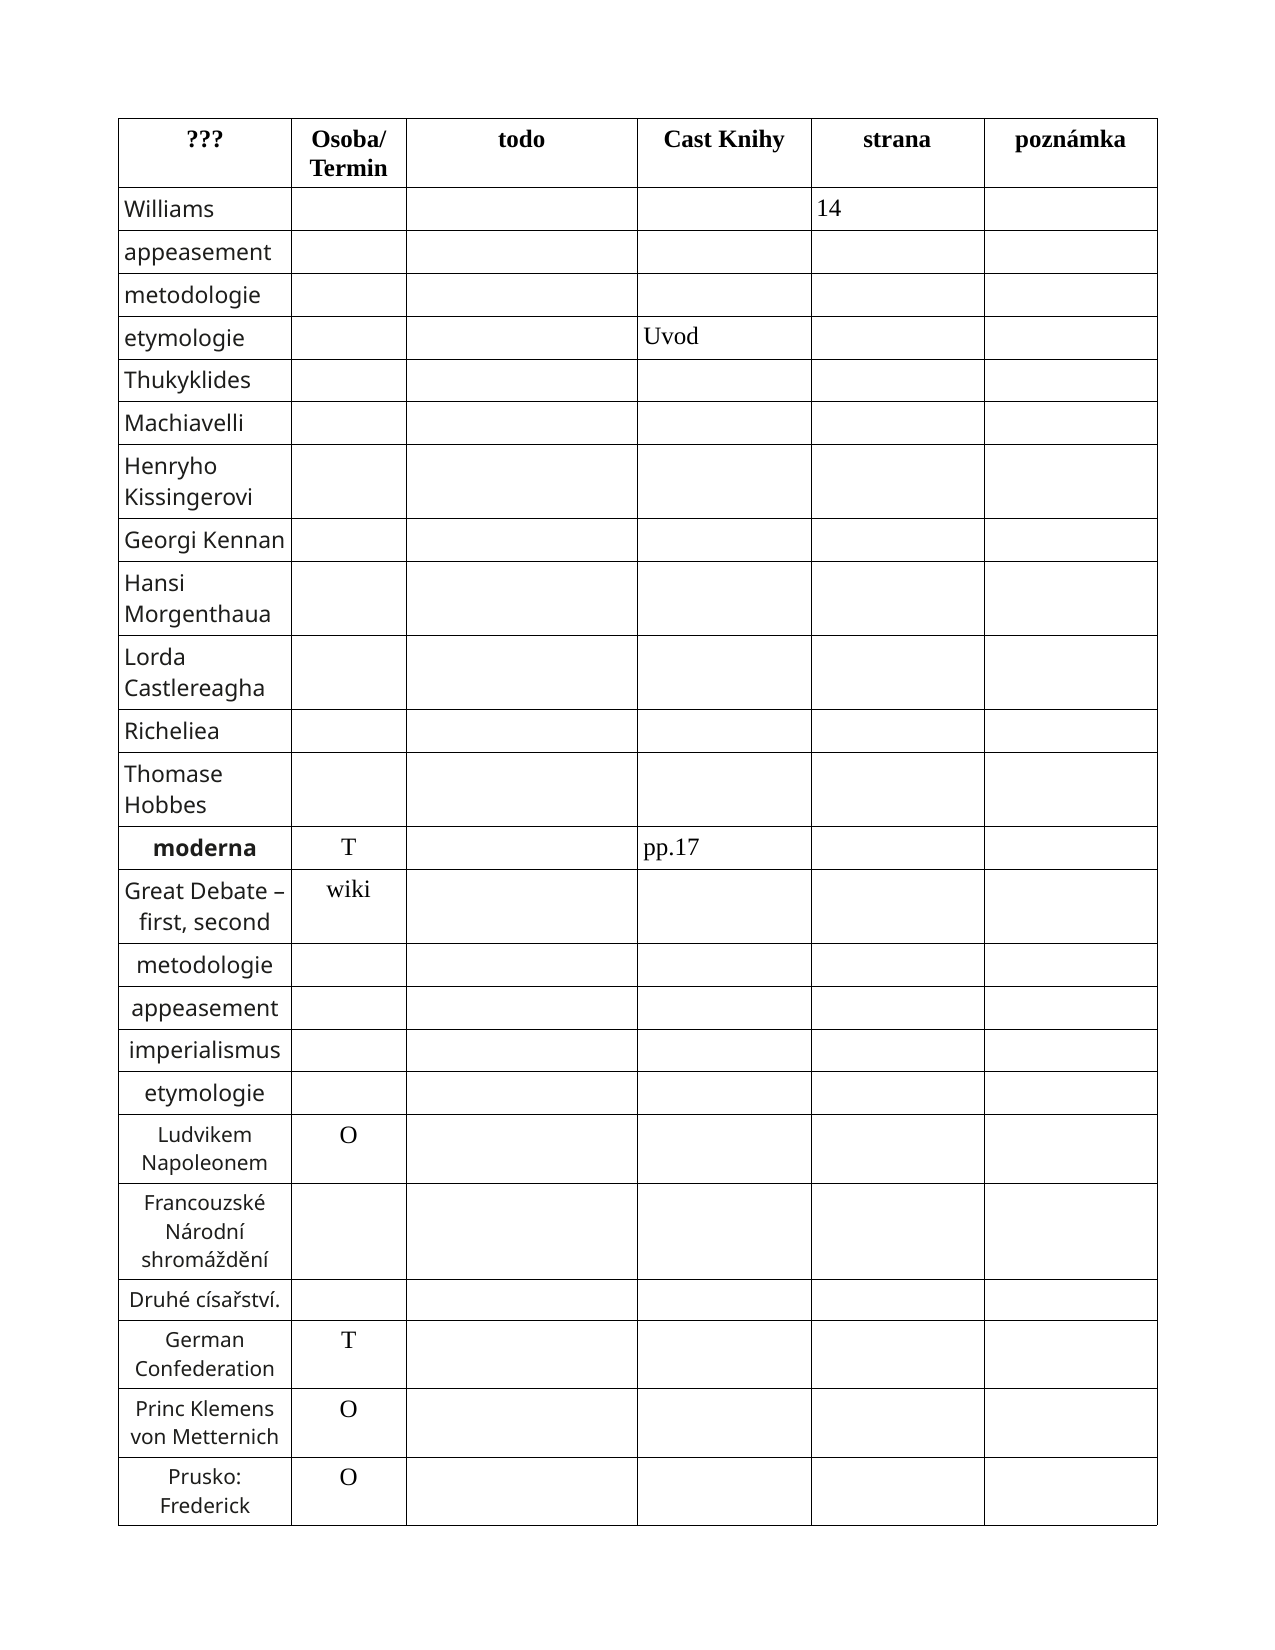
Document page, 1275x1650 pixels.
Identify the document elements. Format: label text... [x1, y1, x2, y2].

table_cell German Confederation [119, 1321, 291, 1388]
table_cell [407, 710, 637, 752]
table_cell [985, 519, 1157, 561]
table_cell Georgi Kennan [119, 519, 291, 561]
table_cell [407, 1321, 637, 1388]
table_cell [812, 231, 984, 273]
table_cell O [292, 1115, 406, 1182]
table_cell [292, 317, 406, 358]
table_cell [812, 987, 984, 1028]
table_cell Williams [119, 188, 291, 230]
table_cell Lorda Castlereagha [119, 636, 291, 709]
table_cell [638, 1321, 811, 1388]
table_cell [407, 753, 637, 826]
table_cell [985, 1184, 1157, 1279]
table_header strana [812, 119, 984, 187]
table_cell [638, 1115, 811, 1182]
table_cell [638, 445, 811, 518]
table_cell [638, 1072, 811, 1114]
table_cell O [292, 1458, 406, 1525]
table_cell Ludvikem Napoleonem [119, 1115, 291, 1182]
table_cell [812, 870, 984, 943]
table_cell Hansi Morgenthaua [119, 562, 291, 635]
table_cell [638, 231, 811, 273]
table_cell [985, 1321, 1157, 1388]
table_cell [292, 987, 406, 1028]
table_cell [985, 1280, 1157, 1320]
table_cell [812, 944, 984, 986]
table_cell [985, 870, 1157, 943]
table_cell [638, 562, 811, 635]
table_cell [985, 1389, 1157, 1457]
table_cell [985, 827, 1157, 869]
table_cell [407, 1030, 637, 1071]
table_cell [812, 1030, 984, 1071]
table_cell [812, 710, 984, 752]
table_cell [812, 360, 984, 401]
table_cell T [292, 827, 406, 869]
table_cell [407, 402, 637, 444]
table_cell [985, 1115, 1157, 1182]
table_cell [638, 1184, 811, 1279]
table_cell [638, 636, 811, 709]
table_cell [812, 827, 984, 869]
table_cell [812, 1184, 984, 1279]
table_cell [407, 231, 637, 273]
table_cell [638, 987, 811, 1028]
table_cell [812, 1458, 984, 1525]
table_cell [292, 360, 406, 401]
table_cell [292, 1030, 406, 1071]
table_cell [407, 1458, 637, 1525]
table_cell [638, 1280, 811, 1320]
table_cell Machiavelli [119, 402, 291, 444]
table_cell Princ Klemens von Metternich [119, 1389, 291, 1457]
table_cell [292, 231, 406, 273]
table_cell [985, 360, 1157, 401]
table_cell appeasement [119, 231, 291, 273]
table_cell [292, 944, 406, 986]
table_cell [812, 562, 984, 635]
table_cell [985, 1072, 1157, 1114]
table_cell [638, 1030, 811, 1071]
table_cell metodologie [119, 274, 291, 316]
table_cell etymologie [119, 317, 291, 358]
table_cell [985, 445, 1157, 518]
table_cell [407, 1280, 637, 1320]
table_cell [985, 1458, 1157, 1525]
table_cell [985, 753, 1157, 826]
table_cell Thukyklides [119, 360, 291, 401]
table_cell [292, 519, 406, 561]
table_cell pp.17 [638, 827, 811, 869]
table_cell [812, 317, 984, 358]
table_cell [407, 519, 637, 561]
table_cell [292, 562, 406, 635]
table_cell [292, 188, 406, 230]
table_cell [812, 636, 984, 709]
table_header poznámka [985, 119, 1157, 187]
table_cell [407, 870, 637, 943]
table_cell [407, 1072, 637, 1114]
table_cell [812, 402, 984, 444]
table_cell Henryho Kissingerovi [119, 445, 291, 518]
table_cell [985, 562, 1157, 635]
table_cell [407, 274, 637, 316]
table_cell [407, 188, 637, 230]
table_cell [292, 636, 406, 709]
table_header Osoba/ Termin [292, 119, 406, 187]
table_cell [407, 987, 637, 1028]
table_cell [812, 274, 984, 316]
table_cell Richeliea [119, 710, 291, 752]
table_cell [812, 1072, 984, 1114]
table_cell Prusko: Frederick [119, 1458, 291, 1525]
table_cell Druhé císařství. [119, 1280, 291, 1320]
table_cell [407, 1115, 637, 1182]
table_cell [812, 753, 984, 826]
table_cell [638, 519, 811, 561]
table_cell [985, 188, 1157, 230]
table_cell imperialismus [119, 1030, 291, 1071]
table_cell [292, 1184, 406, 1279]
table_cell Great Debate – first, second [119, 870, 291, 943]
table_cell [638, 710, 811, 752]
table_cell etymologie [119, 1072, 291, 1114]
table_cell [638, 1458, 811, 1525]
table_cell Francouzské Národní shromáždění [119, 1184, 291, 1279]
table_cell [407, 1184, 637, 1279]
table_cell [985, 1030, 1157, 1071]
table_cell wiki [292, 870, 406, 943]
table_cell [292, 1072, 406, 1114]
table_cell [638, 274, 811, 316]
table_cell [638, 753, 811, 826]
table_cell [407, 360, 637, 401]
table_cell [292, 445, 406, 518]
table_cell [638, 944, 811, 986]
table_cell [292, 710, 406, 752]
table_cell Thomase Hobbes [119, 753, 291, 826]
table_cell [812, 519, 984, 561]
table_cell metodologie [119, 944, 291, 986]
table_cell [292, 402, 406, 444]
table_cell [407, 445, 637, 518]
table_cell [292, 274, 406, 316]
table_cell [407, 636, 637, 709]
table_cell [638, 1389, 811, 1457]
table_cell [407, 1389, 637, 1457]
table_cell O [292, 1389, 406, 1457]
table_cell [292, 1280, 406, 1320]
table_cell [812, 1280, 984, 1320]
table_cell [292, 753, 406, 826]
table_cell [812, 445, 984, 518]
table_cell appeasement [119, 987, 291, 1028]
table_cell [985, 231, 1157, 273]
table_cell [985, 402, 1157, 444]
table_cell [407, 317, 637, 358]
table_cell [985, 636, 1157, 709]
table_cell [985, 710, 1157, 752]
table_cell [985, 274, 1157, 316]
table_cell 14 [812, 188, 984, 230]
table_cell T [292, 1321, 406, 1388]
table_cell [985, 944, 1157, 986]
table_cell [407, 944, 637, 986]
table_cell Uvod [638, 317, 811, 358]
table_header ??? [119, 119, 291, 187]
table_cell [407, 562, 637, 635]
table_cell [638, 188, 811, 230]
table_cell [638, 402, 811, 444]
table_cell [985, 317, 1157, 358]
table_cell [985, 987, 1157, 1028]
table_cell [638, 870, 811, 943]
table_cell [812, 1389, 984, 1457]
table_cell [638, 360, 811, 401]
table_cell [812, 1321, 984, 1388]
table_header Cast Knihy [638, 119, 811, 187]
table_cell moderna [119, 827, 291, 869]
table_header todo [407, 119, 637, 187]
table_cell [812, 1115, 984, 1182]
table_cell [407, 827, 637, 869]
